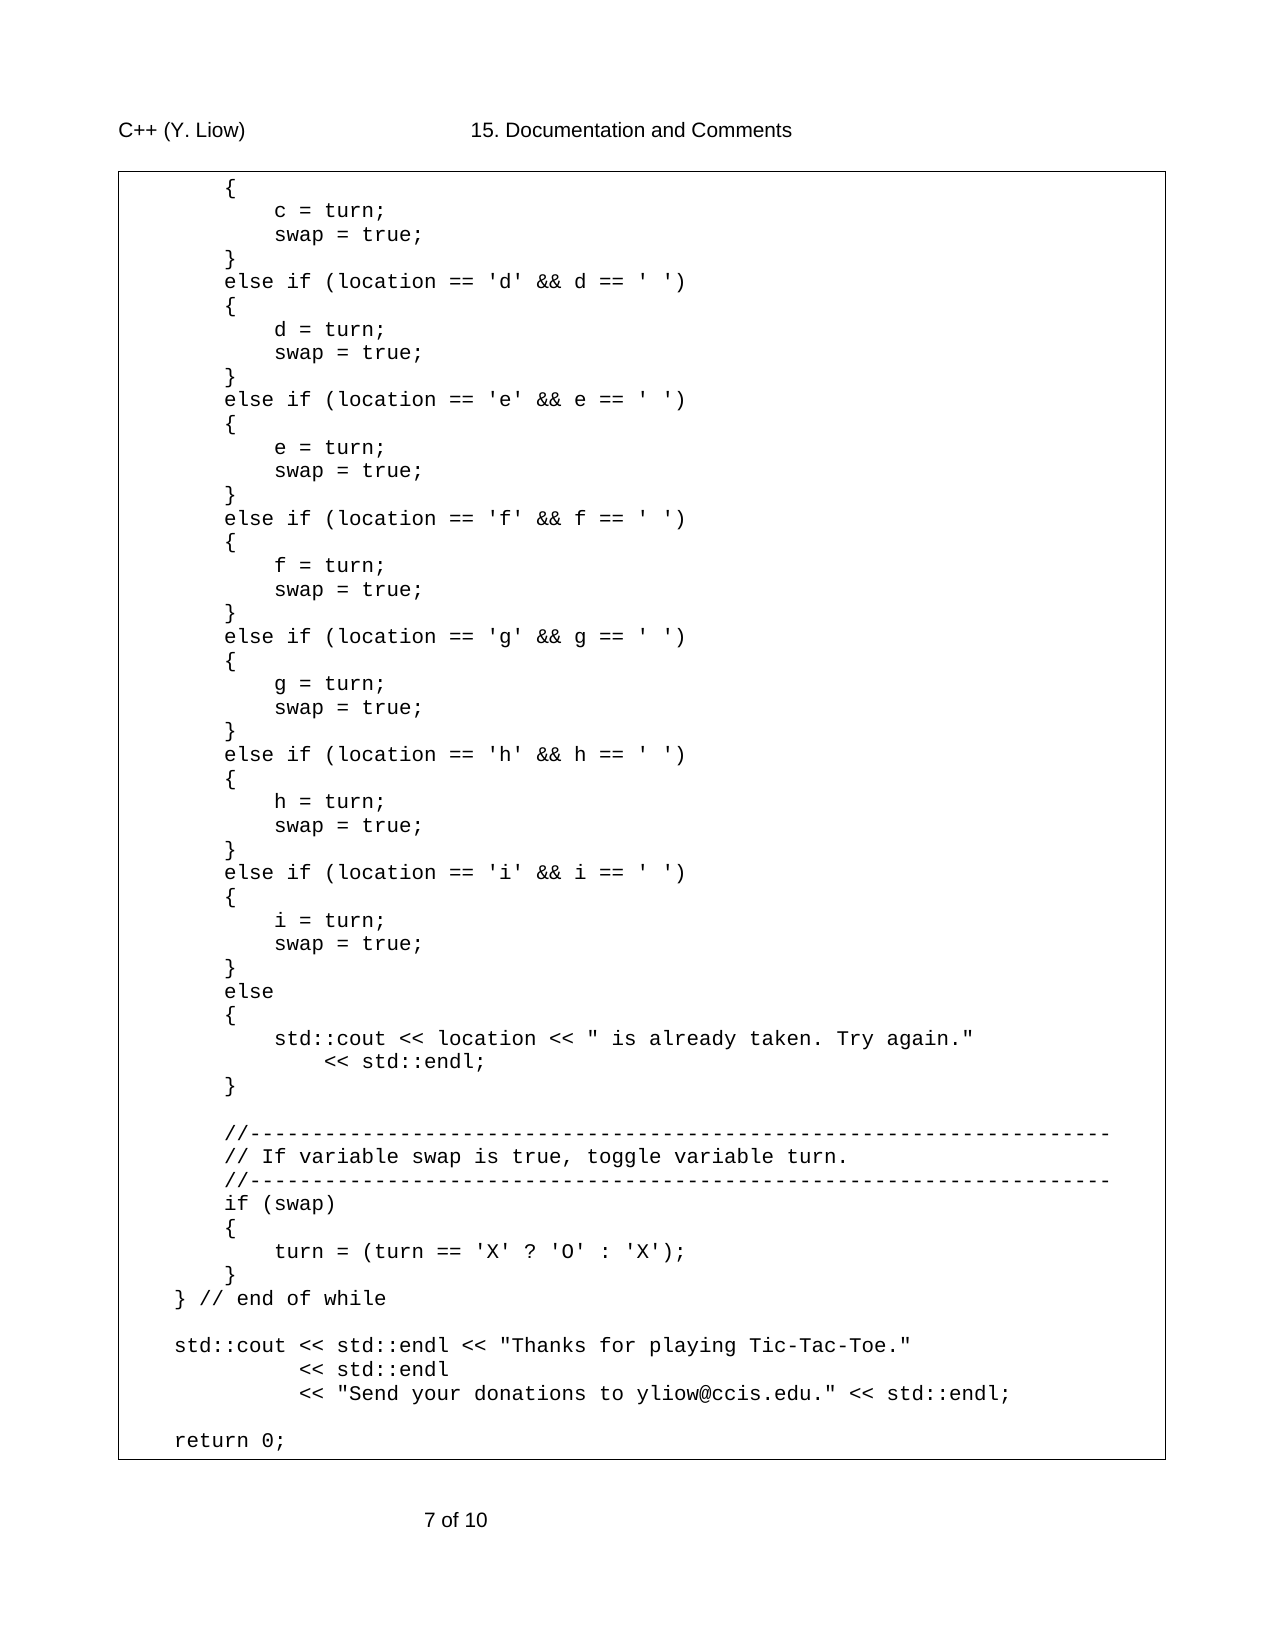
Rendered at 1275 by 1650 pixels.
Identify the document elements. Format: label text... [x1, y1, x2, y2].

table_header { c = turn; swap = true; } else if (location == 'd' && d == ' ') { d = turn; swap = true; } else if (location == 'e' && e == ' ') { e = turn; swap = true; } else if (location == 'f' && f == ' ') { f = turn; swap = true; } else if (location == 'g' && g == ' ') { g = turn; swap = true; } else if (location == 'h' && h == ' ') { h = turn; swap = true; } else if (location == 'i' && i == ' ') { i = turn; swap = true; } else { std::cout << location << " is already taken. Try again." << std::endl; } //--------------------------------------------------------------------- // If variable swap is true, toggle variable turn. //--------------------------------------------------------------------- if (swap) { turn = (turn == 'X' ? 'O' : 'X'); } } // end of while std::cout << std::endl << "Thanks for playing Tic-Tac-Toe." << std::endl << "Send your donations to yliow@ccis.edu." << std::endl; return 0; [119, 172, 1165, 1459]
